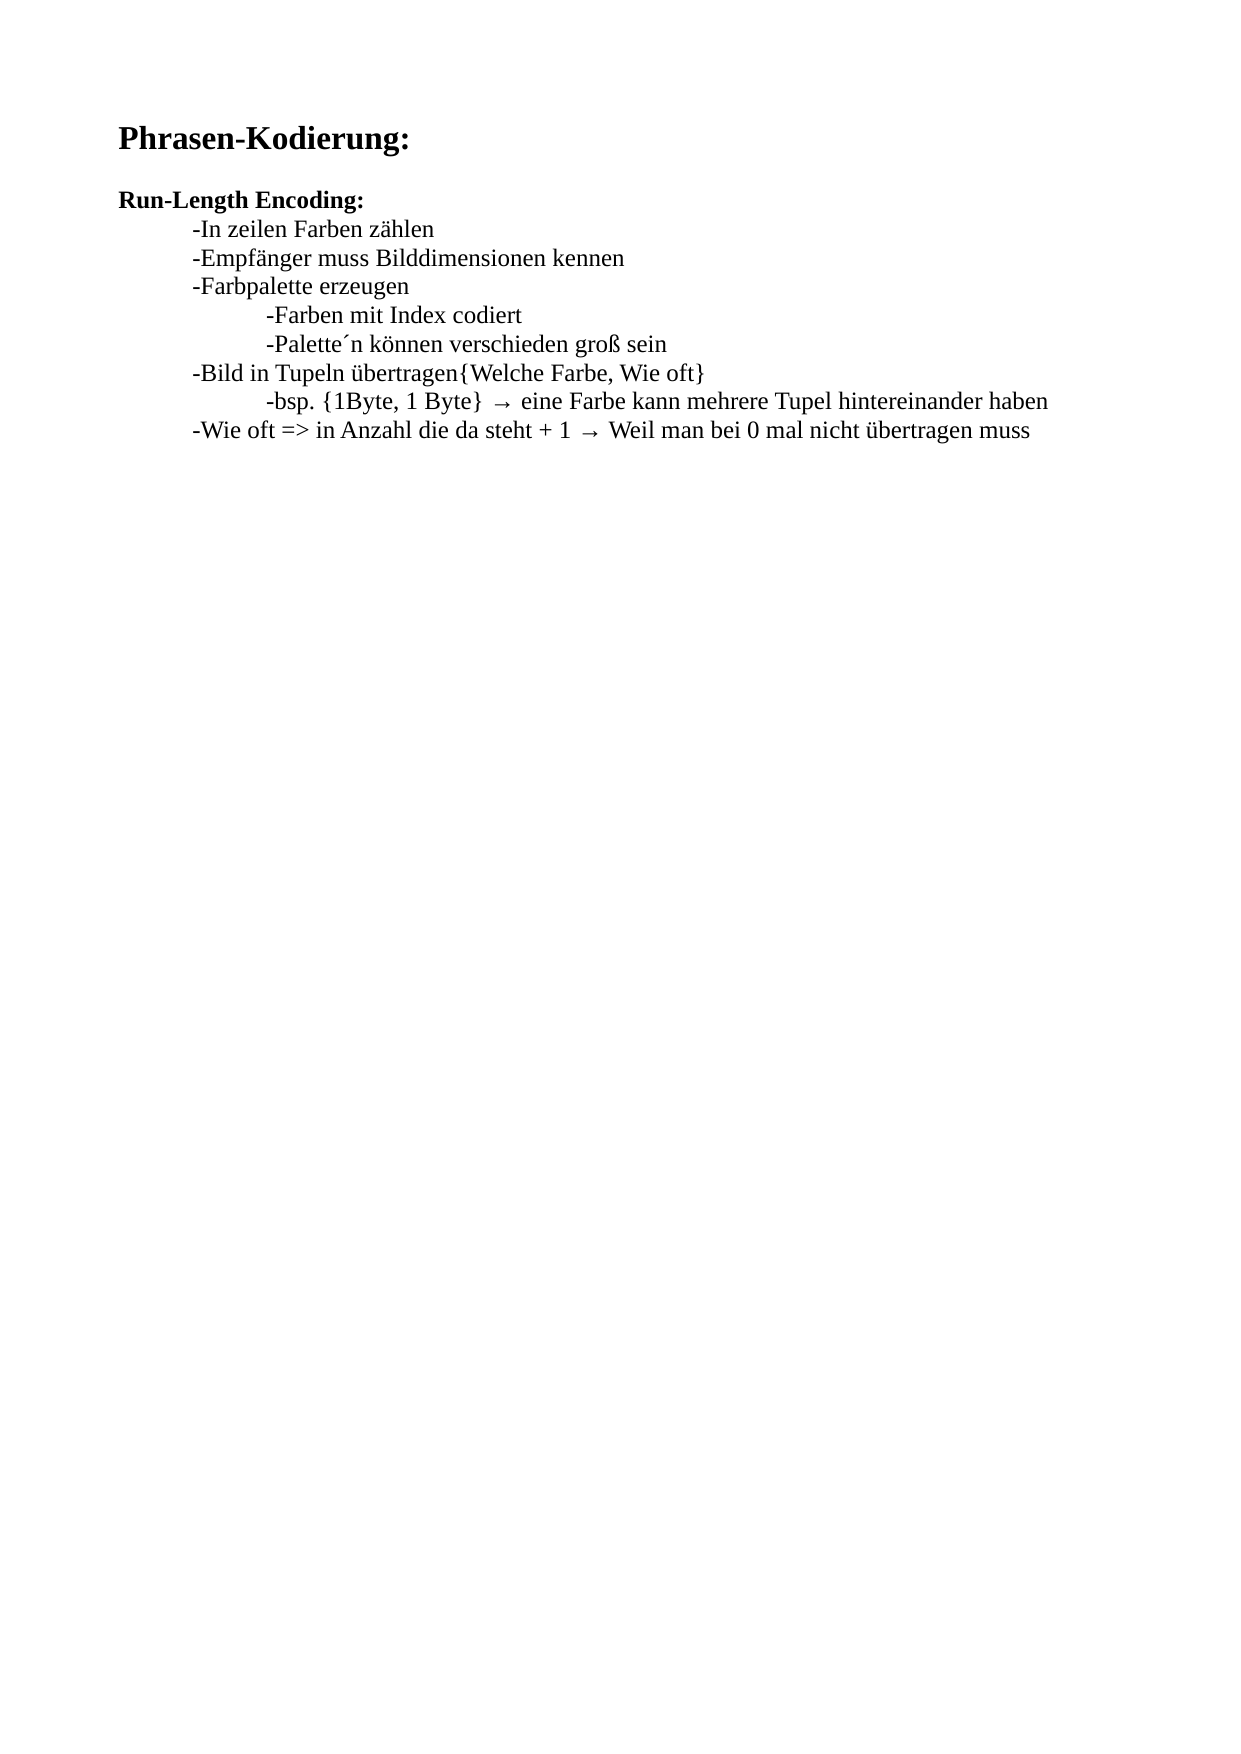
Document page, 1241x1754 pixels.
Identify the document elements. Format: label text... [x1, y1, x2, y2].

text -Wie oft => in Anzahl die da steht + 1 → Weil man bei 0 mal nicht übertragen muss [118, 415, 1122, 444]
text -Empfänger muss Bilddimensionen kennen [118, 243, 1122, 271]
text -Palette´n können verschieden groß sein [118, 329, 1122, 358]
text -Farbpalette erzeugen [118, 271, 1122, 300]
text -bsp. {1Byte, 1 Byte} → eine Farbe kann mehrere Tupel hintereinander haben [118, 386, 1122, 415]
text -Bild in Tupeln übertragen{Welche Farbe, Wie oft} [118, 358, 1122, 386]
text -Farben mit Index codiert [118, 300, 1122, 329]
text Run-Length Encoding: [118, 185, 1122, 214]
text -In zeilen Farben zählen [118, 214, 1122, 243]
text Phrasen-Kodierung: [118, 118, 1122, 156]
